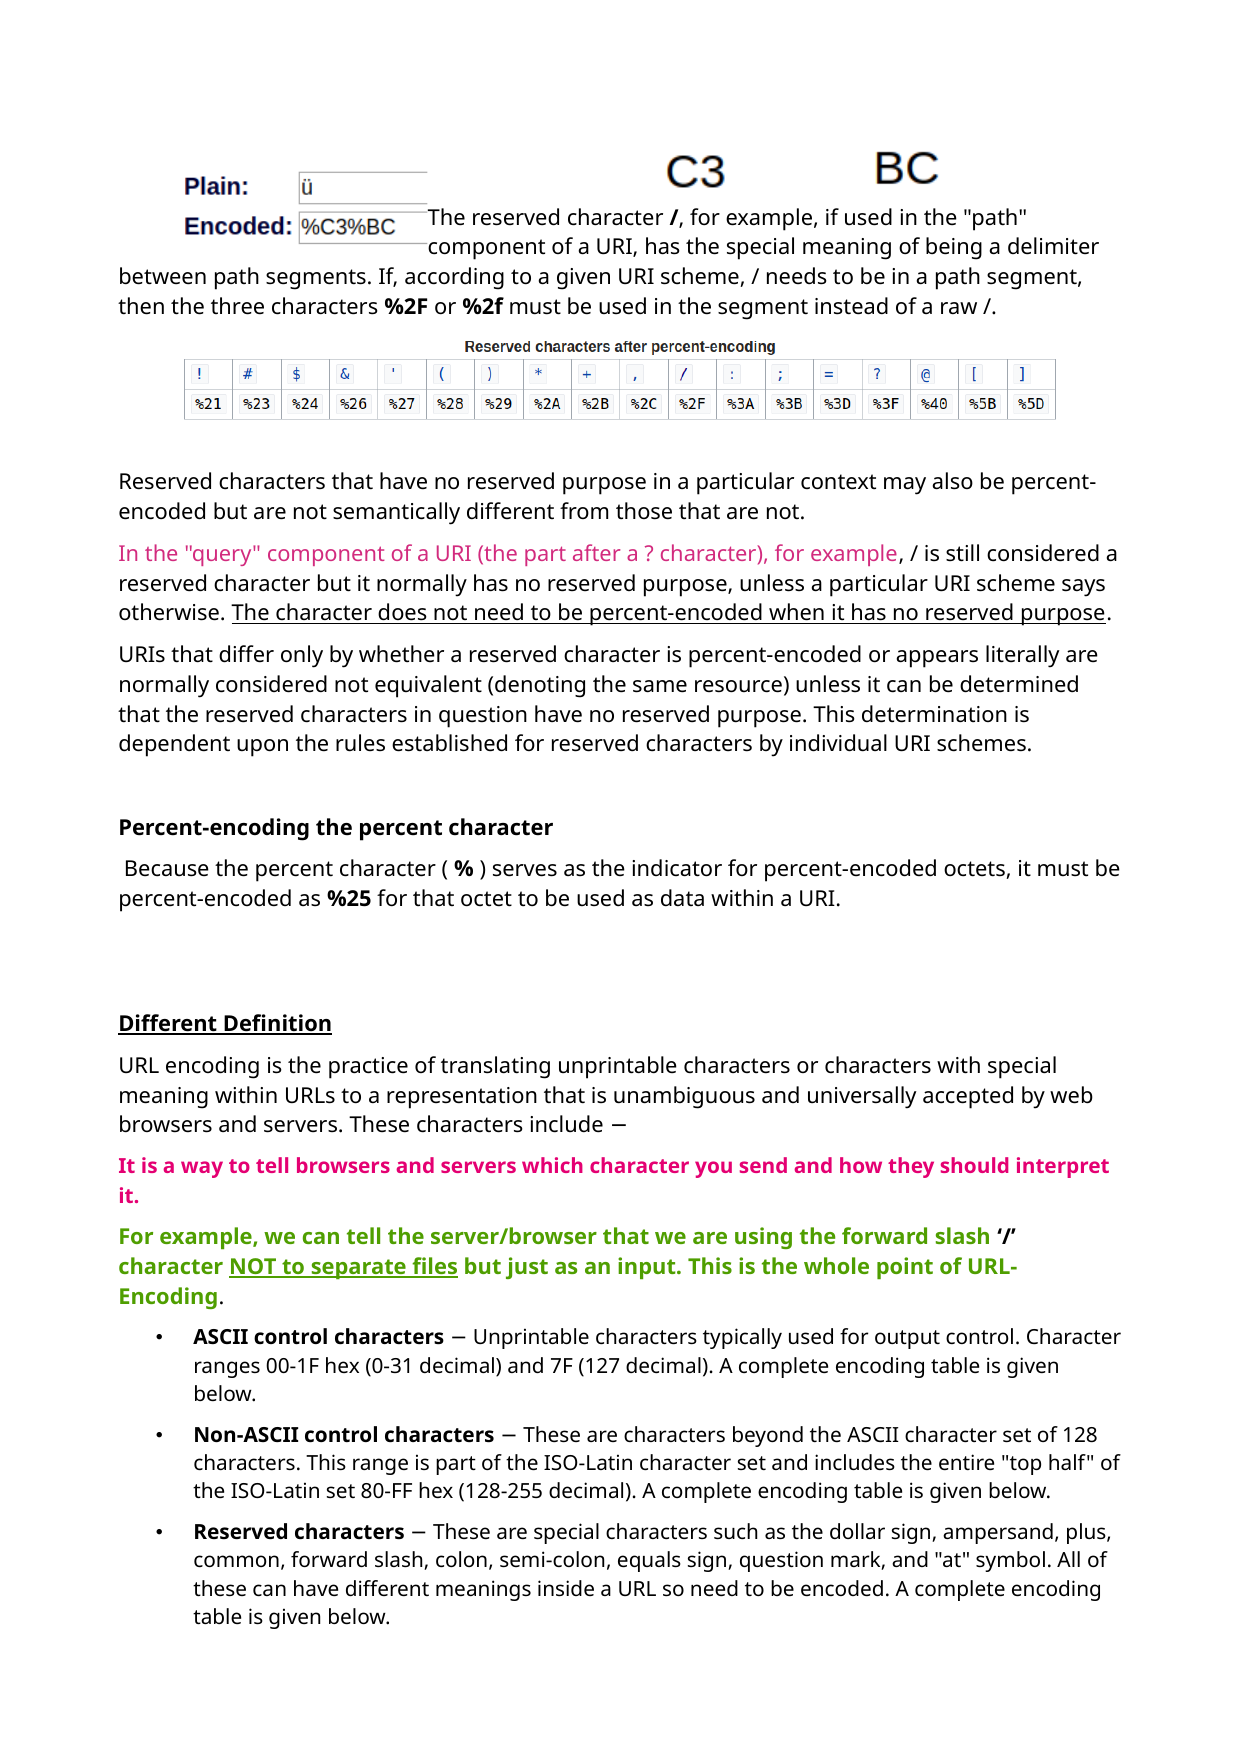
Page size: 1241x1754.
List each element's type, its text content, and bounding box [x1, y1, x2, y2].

picture [178, 167, 428, 249]
text Reserved characters that have no reserved purpose in a particular context may also be percent-encoded but are not semantically different from those that are not. [118, 466, 1122, 526]
list Reserved characters − These are special characters such as the dollar sign, ampersand, plus, common, forward slash, colon, semi-colon, equals sign, question mark, and "at" symbol. All of these can have different meanings inside a URL so need to be encoded. A complete encoding table is given below. [156, 1517, 1122, 1631]
text Percent-encoding the percent character [118, 812, 1122, 842]
text Different Definition [118, 1008, 1122, 1038]
text The reserved character /, for example, if used in the "path" component of a URI, has the special meaning of being a delimiter between path segments. If, according to a given URI scheme, / needs to be in a path segment, then the three characters %2F or %2f must be used in the segment instead of a raw /. [118, 201, 1122, 321]
picture [660, 148, 731, 194]
text It is a way to tell browsers and servers which character you send and how they should interpret it. [118, 1151, 1122, 1209]
text URIs that differ only by whether a reserved character is percent-encoded or appears literally are normally considered not equivalent (denoting the same resource) unless it can be determined that the reserved characters in question have no reserved purpose. This determination is dependent upon the rules established for reserved characters by individual URI schemes. [118, 639, 1122, 758]
text Because the percent character ( % ) serves as the indicator for percent-encoded octets, it must be percent-encoded as %25 for that octet to be used as data within a URI. [118, 853, 1122, 913]
text URL encoding is the practice of translating unprintable characters or characters with special meaning within URLs to a representation that is unambiguous and universally accepted by web browsers and servers. These characters include − [118, 1050, 1122, 1139]
list Non-ASCII control characters − These are characters beyond the ASCII character set of 128 characters. This range is part of the ISO-Latin character set and includes the entire "top half" of the ISO-Latin set 80-FF hex (128-255 decimal). A complete encoding table is given below. [156, 1420, 1122, 1505]
list ASCII control characters − Unprintable characters typically used for output control. Character ranges 00-1F hex (0-31 decimal) and 7F (127 decimal). A complete encoding table is given below. [156, 1322, 1122, 1408]
text In the "query" component of a URI (the part after a ? character), for example, / is still considered a reserved character but it normally has no reserved purpose, unless a particular URI scheme says otherwise. The character does not need to be percent-encoded when it has no reserved purpose. [118, 538, 1122, 627]
picture [181, 336, 1059, 425]
picture [872, 146, 943, 192]
text For example, we can tell the server/browser that we are using the forward slash ‘/’ character NOT to separate files but just as an input. This is the whole point of URL-Encoding. [118, 1221, 1122, 1311]
